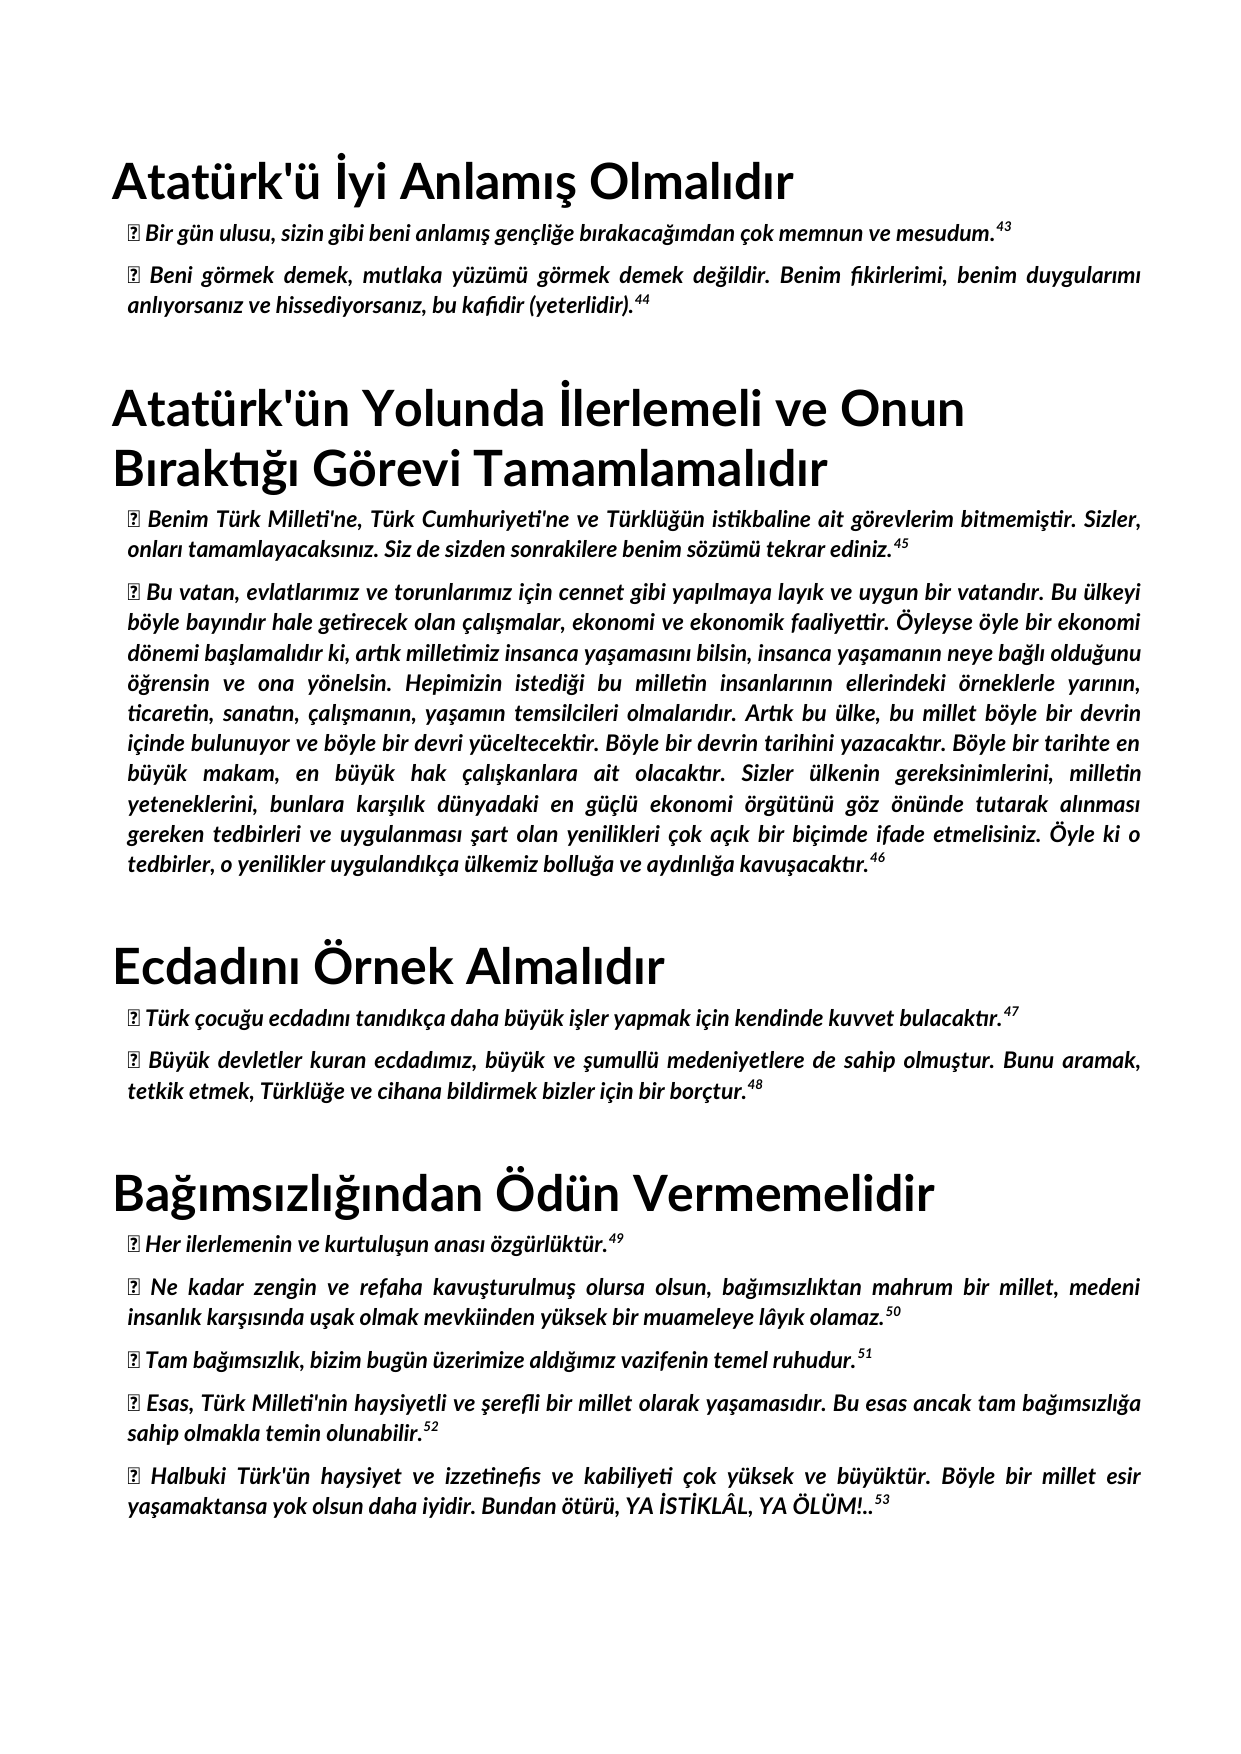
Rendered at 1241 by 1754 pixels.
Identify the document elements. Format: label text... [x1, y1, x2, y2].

subtitle Bağımsızlığından Ödün Vermemelidir [112, 1162, 1165, 1222]
subtitle Atatürk'ün Yolunda İlerlemeli ve Onun Bıraktığı Görevi Tamamlamalıdır [112, 377, 1165, 497]
subtitle Atatürk'ü İyi Anlamış Olmalıdır [112, 150, 1165, 210]
text  Halbuki Türk'ün haysiyet ve izzetinefis ve kabiliyeti çok yüksek ve büyüktür. Böyle bir millet esir yaşamaktansa yok olsun daha iyidir. Bundan ötürü, YA İSTİKLÂL, YA ÖLÜM!..53 [127, 1461, 1143, 1519]
subtitle Ecdadını Örnek Almalıdır [112, 935, 1165, 995]
text  Türk çocuğu ecdadını tanıdıkça daha büyük işler yapmak için kendinde kuvvet bulacaktır.47 [127, 1003, 1143, 1031]
text  Ne kadar zengin ve refaha kavuşturulmuş olursa olsun, bağımsızlıktan mahrum bir millet, medeni insanlık karşısında uşak olmak mevkiinden yüksek bir muameleye lâyık olamaz.50 [127, 1273, 1143, 1331]
text  Tam bağımsızlık, bizim bugün üzerimize aldığımız vazifenin temel ruhudur.51 [127, 1346, 1143, 1373]
text  Büyük devletler kuran ecdadımız, büyük ve şumullü medeniyetlere de sahip olmuştur. Bunu aramak, tetkik etmek, Türklüğe ve cihana bildirmek bizler için bir borçtur.48 [127, 1046, 1143, 1104]
text  Her ilerlemenin ve kurtuluşun anası özgürlüktür.49 [127, 1230, 1143, 1258]
text  Esas, Türk Milleti'nin haysiyetli ve şerefli bir millet olarak yaşamasıdır. Bu esas ancak tam bağımsızlığa sahip olmakla temin olunabilir.52 [127, 1388, 1143, 1446]
text  Benim Türk Milleti'ne, Türk Cumhuriyeti'ne ve Türklüğün istikbaline ait görevlerim bitmemiştir. Sizler, onları tamamlayacaksınız. Siz de sizden sonrakilere benim sözümü tekrar ediniz.45 [127, 505, 1143, 563]
text  Beni görmek demek, mutlaka yüzümü görmek demek değildir. Benim fikirlerimi, benim duygularımı anlıyorsanız ve hissediyorsanız, bu kafidir (yeterlidir).44 [127, 261, 1143, 319]
text  Bir gün ulusu, sizin gibi beni anlamış gençliğe bırakacağımdan çok memnun ve mesudum.43 [127, 218, 1143, 246]
text  Bu vatan, evlatlarımız ve torunlarımız için cennet gibi yapılmaya layık ve uygun bir vatandır. Bu ülkeyi böyle bayındır hale getirecek olan çalışmalar, ekonomi ve ekonomik faaliyettir. Öyleyse öyle bir ekonomi dönemi başlamalıdır ki, artık milletimiz insanca yaşamasını bilsin, insanca yaşamanın neye bağlı olduğunu öğrensin ve ona yönelsin. Hepimizin istediği bu milletin insanlarının ellerindeki örneklerle yarının, ticaretin, sanatın, çalışmanın, yaşamın temsilcileri olmalarıdır. Artık bu ülke, bu millet böyle bir devrin içinde bulunuyor ve böyle bir devri yüceltecektir. Böyle bir devrin tarihini yazacaktır. Böyle bir tarihte en büyük makam, en büyük hak çalışkanlara ait olacaktır. Sizler ülkenin gereksinimlerini, milletin yeteneklerini, bunlara karşılık dünyadaki en güçlü ekonomi örgütünü göz önünde tutarak alınması gereken tedbirleri ve uygulanması şart olan yenilikleri çok açık bir biçimde ifade etmelisiniz. Öyle ki o tedbirler, o yenilikler uygulandıkça ülkemiz bolluğa ve aydınlığa kavuşacaktır.46 [127, 578, 1143, 877]
